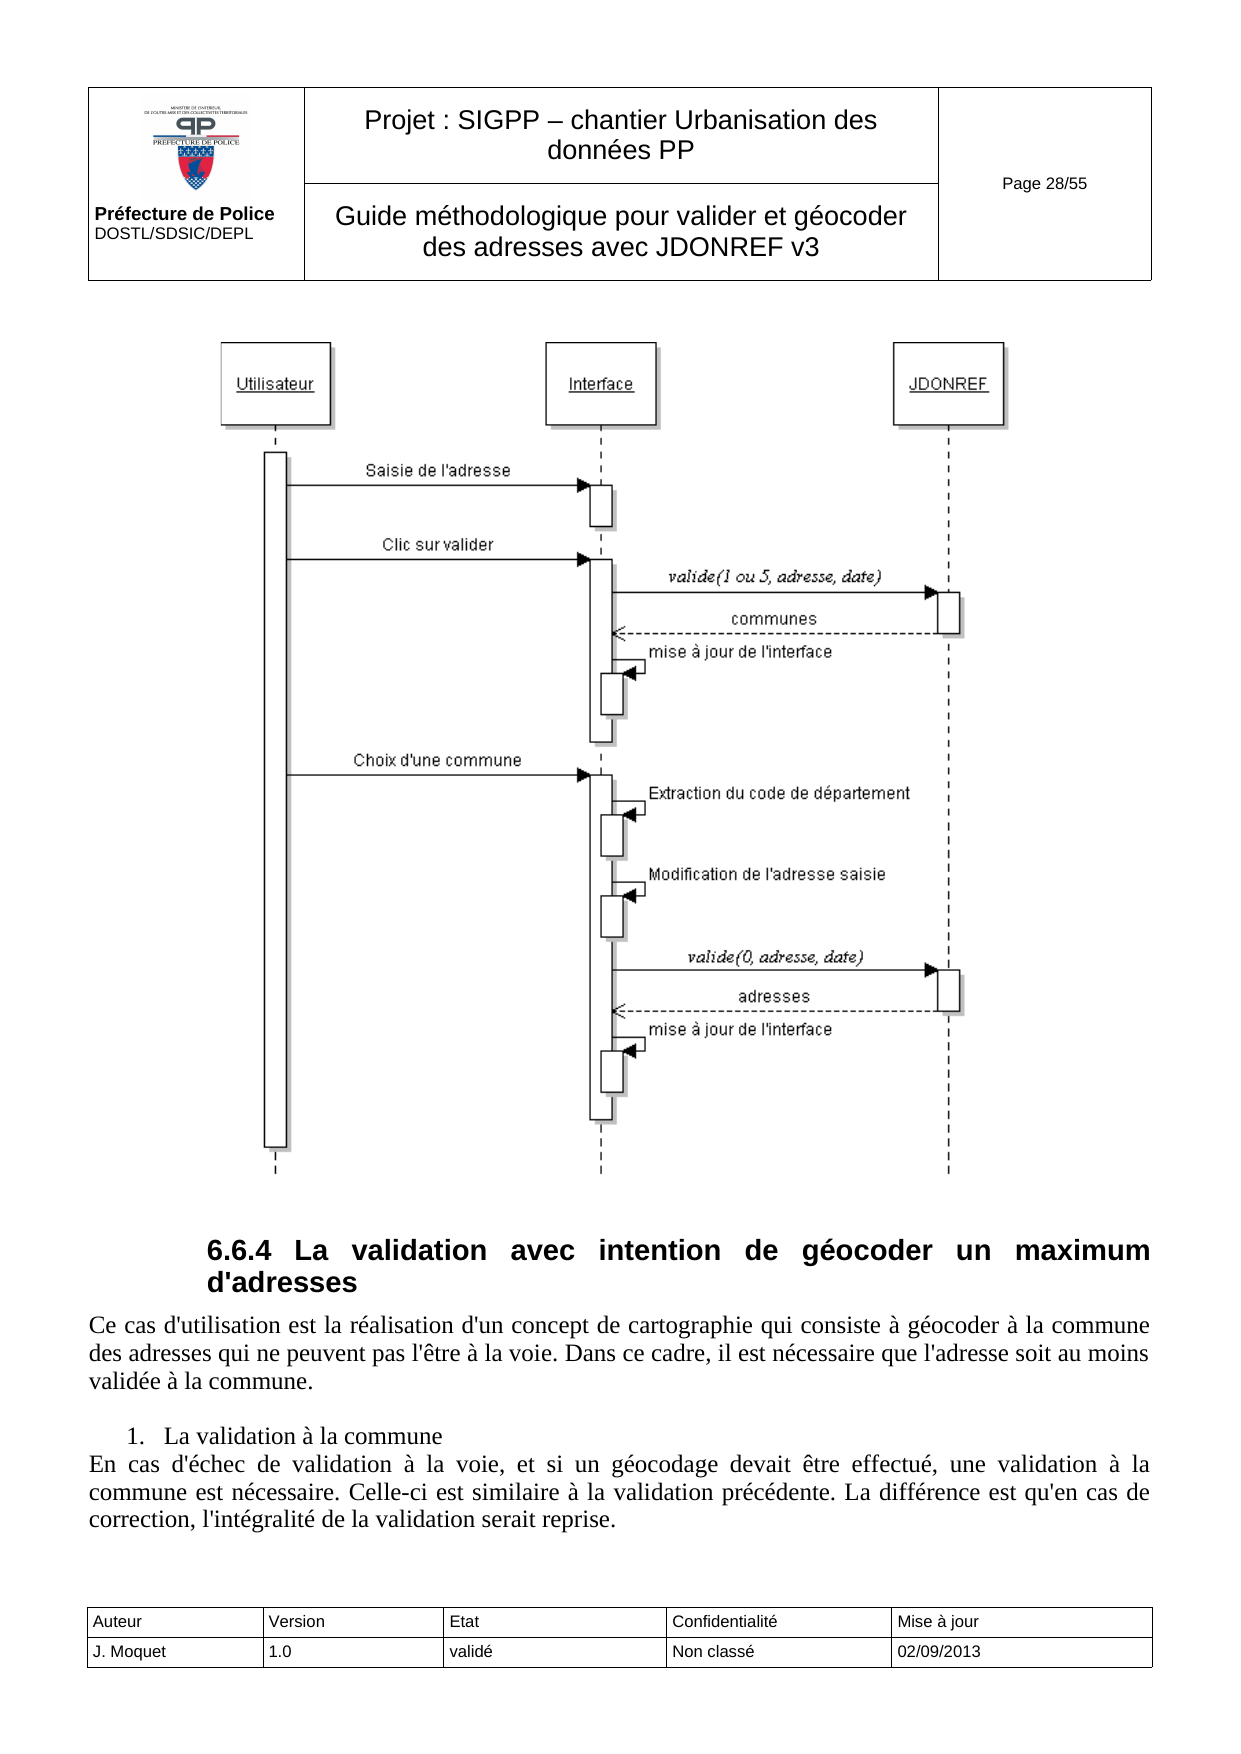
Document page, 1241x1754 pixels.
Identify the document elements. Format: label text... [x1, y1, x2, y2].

text En cas d'échec de validation à la voie, et si un géocodage devait être effectué, une validation à la commune est nécessaire. Celle-ci est similaire à la validation précédente. La différence est qu'en cas de correction, l'intégralité de la validation serait reprise. [88, 1450, 1152, 1533]
text Ce cas d'utilisation est la réalisation d'un concept de cartographie qui consiste à géocoder à la commune des adresses qui ne peuvent pas l'être à la voie. Dans ce cadre, il est nécessaire que l'adresse soit au moins validée à la commune. [88, 1311, 1152, 1394]
subtitle La validation avec intention de géocoder un maximum d'adresses [207, 1234, 1152, 1299]
list La validation à la commune [126, 1422, 1152, 1450]
picture [141, 92, 252, 203]
picture [220, 342, 1010, 1181]
